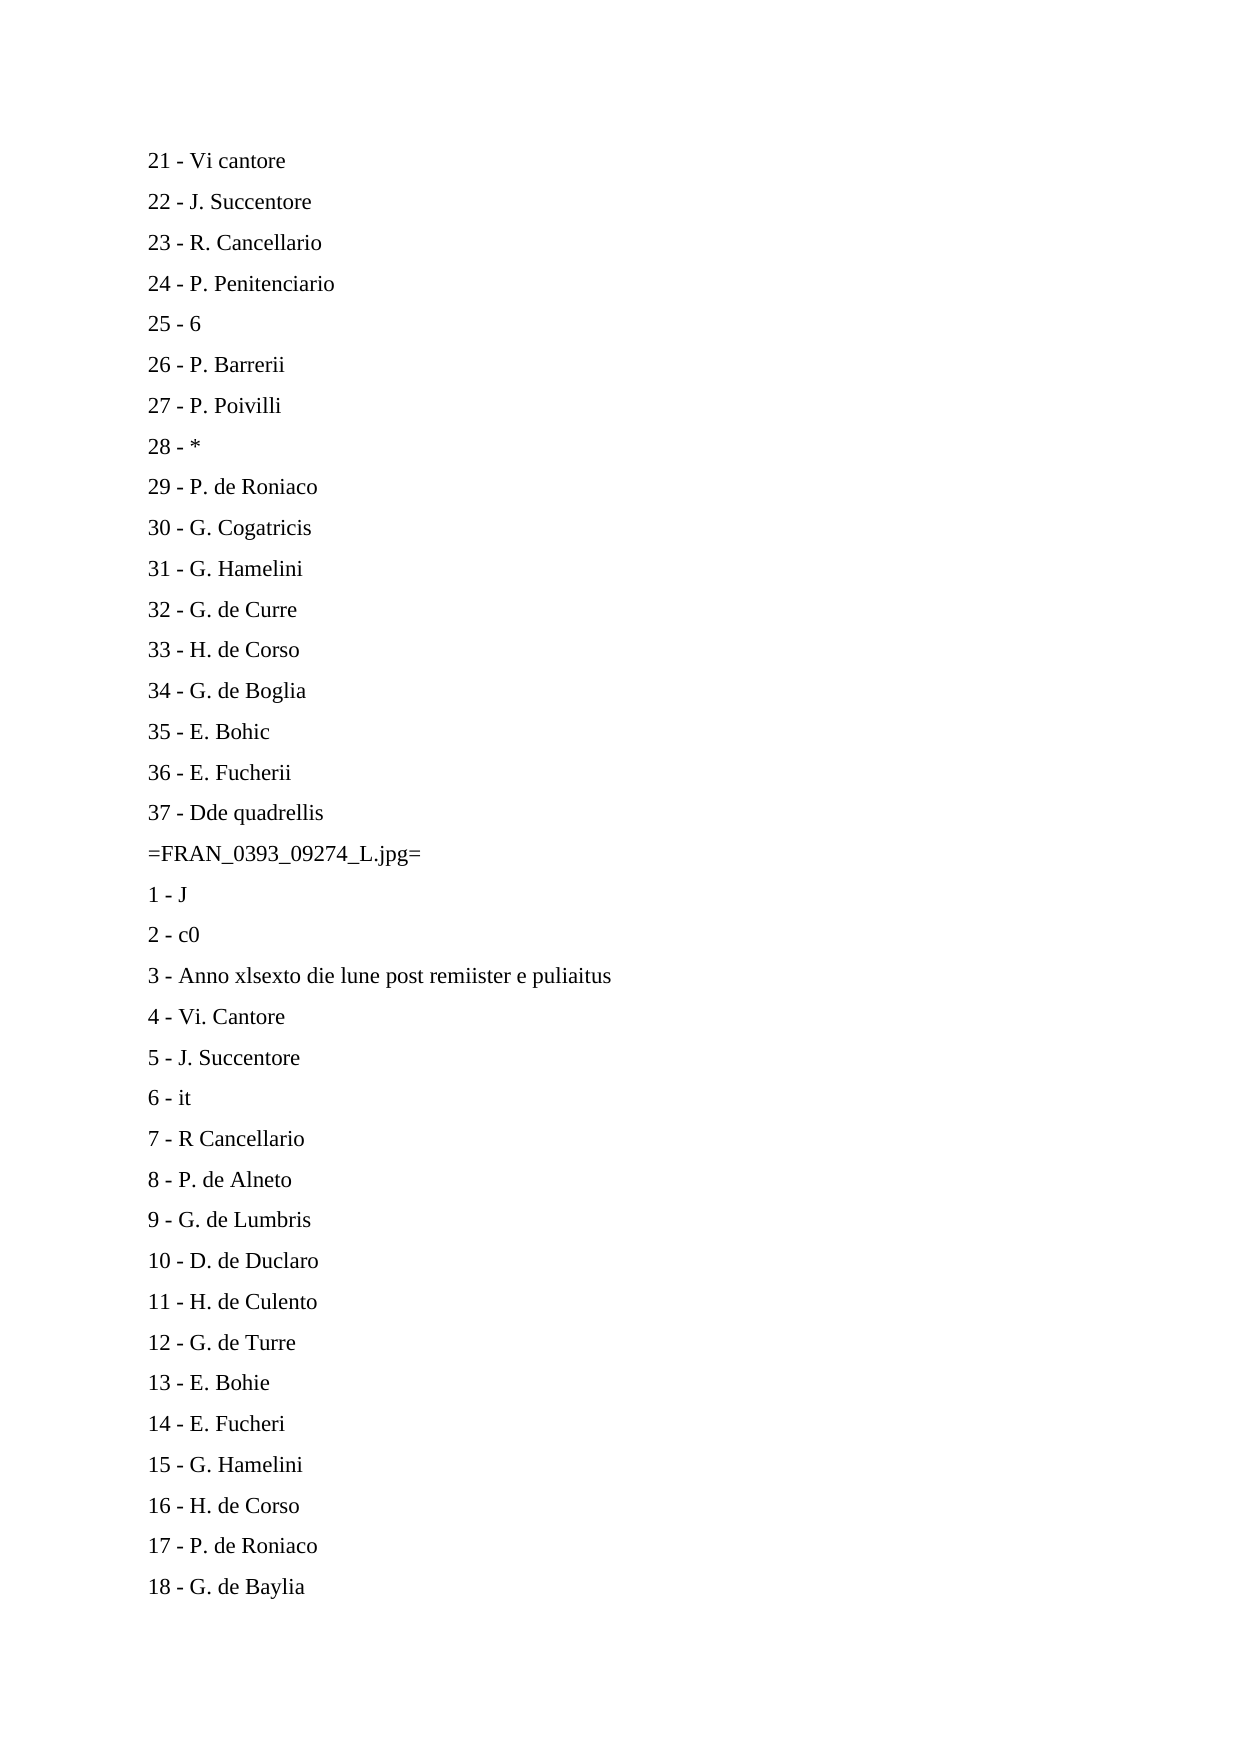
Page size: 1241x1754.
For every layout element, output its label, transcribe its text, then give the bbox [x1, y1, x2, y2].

text 4 - Vi. Cantore [148, 1003, 1093, 1029]
text 36 - E. Fucherii [148, 758, 1093, 785]
text 22 - J. Succentore [148, 188, 1093, 215]
text 25 - 6 [148, 311, 1093, 337]
text 17 - P. de Roniaco [148, 1532, 1093, 1559]
text 32 - G. de Curre [148, 596, 1093, 622]
text 37 - Dde quadrellis [148, 799, 1093, 826]
text 34 - G. de Boglia [148, 677, 1093, 703]
text 27 - P. Poivilli [148, 392, 1093, 418]
text 33 - H. de Corso [148, 636, 1093, 663]
text 15 - G. Hamelini [148, 1451, 1093, 1477]
text 1 - J [148, 881, 1093, 907]
text 11 - H. de Culento [148, 1288, 1093, 1314]
text 35 - E. Bohic [148, 718, 1093, 744]
text 8 - P. de Alneto [148, 1166, 1093, 1192]
text 2 - c0 [148, 921, 1093, 948]
text 16 - H. de Corso [148, 1492, 1093, 1518]
text 14 - E. Fucheri [148, 1410, 1093, 1437]
text 7 - R Cancellario [148, 1125, 1093, 1151]
text 29 - P. de Roniaco [148, 473, 1093, 500]
text 13 - E. Bohie [148, 1369, 1093, 1396]
text 30 - G. Cogatricis [148, 514, 1093, 541]
text 12 - G. de Turre [148, 1329, 1093, 1355]
text 21 - Vi cantore [148, 148, 1093, 174]
text 18 - G. de Baylia [148, 1573, 1093, 1599]
text 23 - R. Cancellario [148, 229, 1093, 255]
text 10 - D. de Duclaro [148, 1247, 1093, 1274]
text =FRAN_0393_09274_L.jpg= [148, 840, 1093, 866]
text 24 - P. Penitenciario [148, 270, 1093, 296]
text 6 - it [148, 1084, 1093, 1111]
text 3 - Anno xlsexto die lune post remiister e puliaitus [148, 962, 1093, 988]
text 9 - G. de Lumbris [148, 1207, 1093, 1233]
text 5 - J. Succentore [148, 1044, 1093, 1070]
text 31 - G. Hamelini [148, 555, 1093, 581]
text 28 - * [148, 433, 1093, 459]
text 26 - P. Barrerii [148, 351, 1093, 378]
